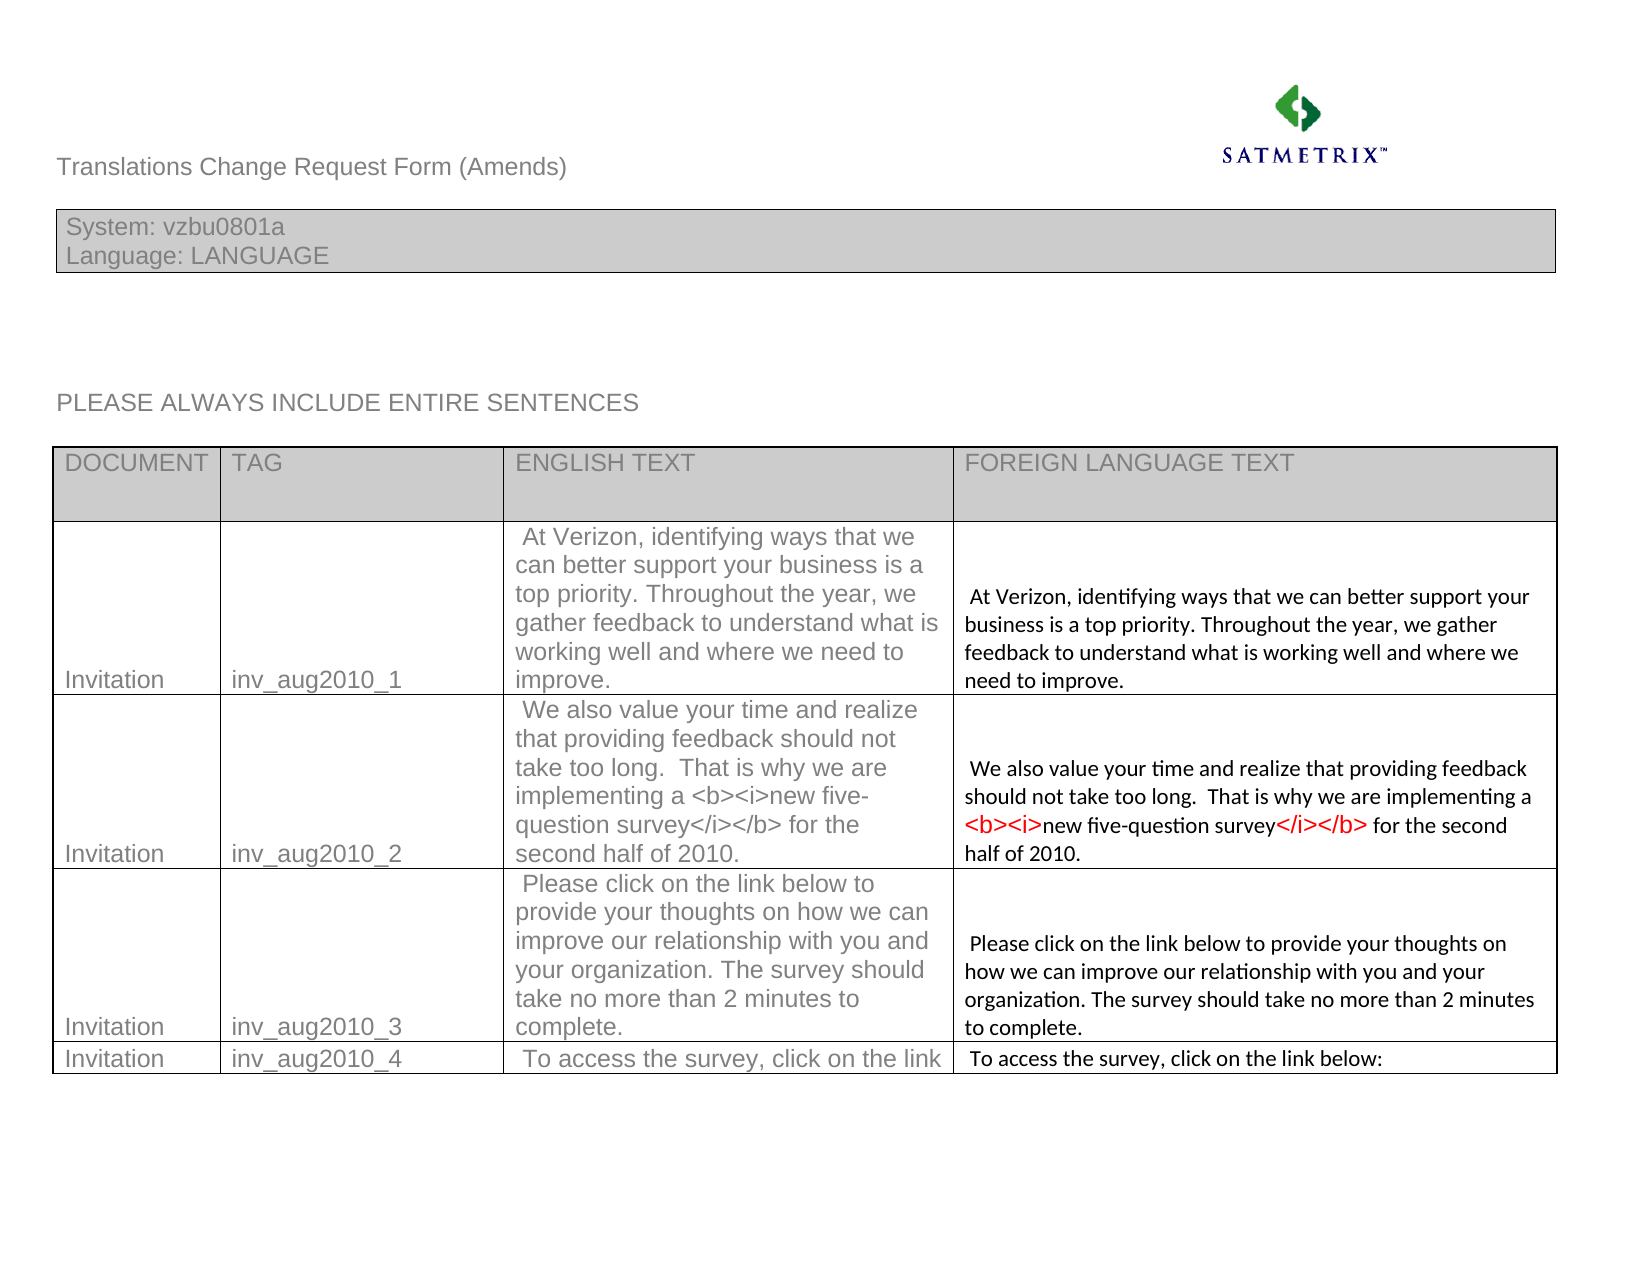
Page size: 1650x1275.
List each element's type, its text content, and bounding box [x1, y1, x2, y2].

table_cell We also value your time and realize that providing feedback should not take too long. That is why we are implementing a <b><i>new five-question survey</i></b> for the second half of 2010. [504, 695, 953, 868]
picture [1221, 82, 1390, 167]
table_cell Invitation [54, 869, 220, 1041]
table_header DOCUMENT [54, 448, 220, 521]
table_cell Invitation [54, 522, 220, 694]
table_header FOREIGN LANGUAGE TEXT [954, 448, 1556, 521]
table_cell At Verizon, identifying ways that we can better support your business is a top priority. Throughout the year, we gather feedback to understand what is working well and where we need to improve. [504, 522, 953, 694]
table_cell Please click on the link below to provide your thoughts on how we can improve our relationship with you and your organization. The survey should take no more than 2 minutes to complete. [504, 869, 953, 1041]
table_header TAG [221, 448, 503, 521]
table_cell inv_aug2010_1 [221, 522, 503, 694]
table_cell inv_aug2010_4 [221, 1042, 503, 1072]
table_cell At Verizon, identifying ways that we can better support your business is a top priority. Throughout the year, we gather feedback to understand what is working well and where we need to improve. [954, 522, 1556, 694]
table_cell Invitation [54, 695, 220, 868]
text PLEASE ALWAYS INCLUDE ENTIRE SENTENCES [56, 388, 1603, 417]
table_cell We also value your time and realize that providing feedback should not take too long. That is why we are implementing a <b><i>new five-question survey</i></b> for the second half of 2010. [954, 695, 1556, 868]
text Language: LANGUAGE [57, 238, 1555, 272]
text System: vzbu0801a [57, 210, 1555, 238]
table_header ENGLISH TEXT [504, 448, 953, 521]
table_cell Please click on the link below to provide your thoughts on how we can improve our relationship with you and your organization. The survey should take no more than 2 minutes to complete. [954, 869, 1556, 1041]
table_cell inv_aug2010_2 [221, 695, 503, 868]
table_cell To access the survey, click on the link [504, 1042, 953, 1072]
table_cell inv_aug2010_3 [221, 869, 503, 1041]
table_cell Invitation [54, 1042, 220, 1072]
table_cell To access the survey, click on the link below: [954, 1042, 1556, 1072]
